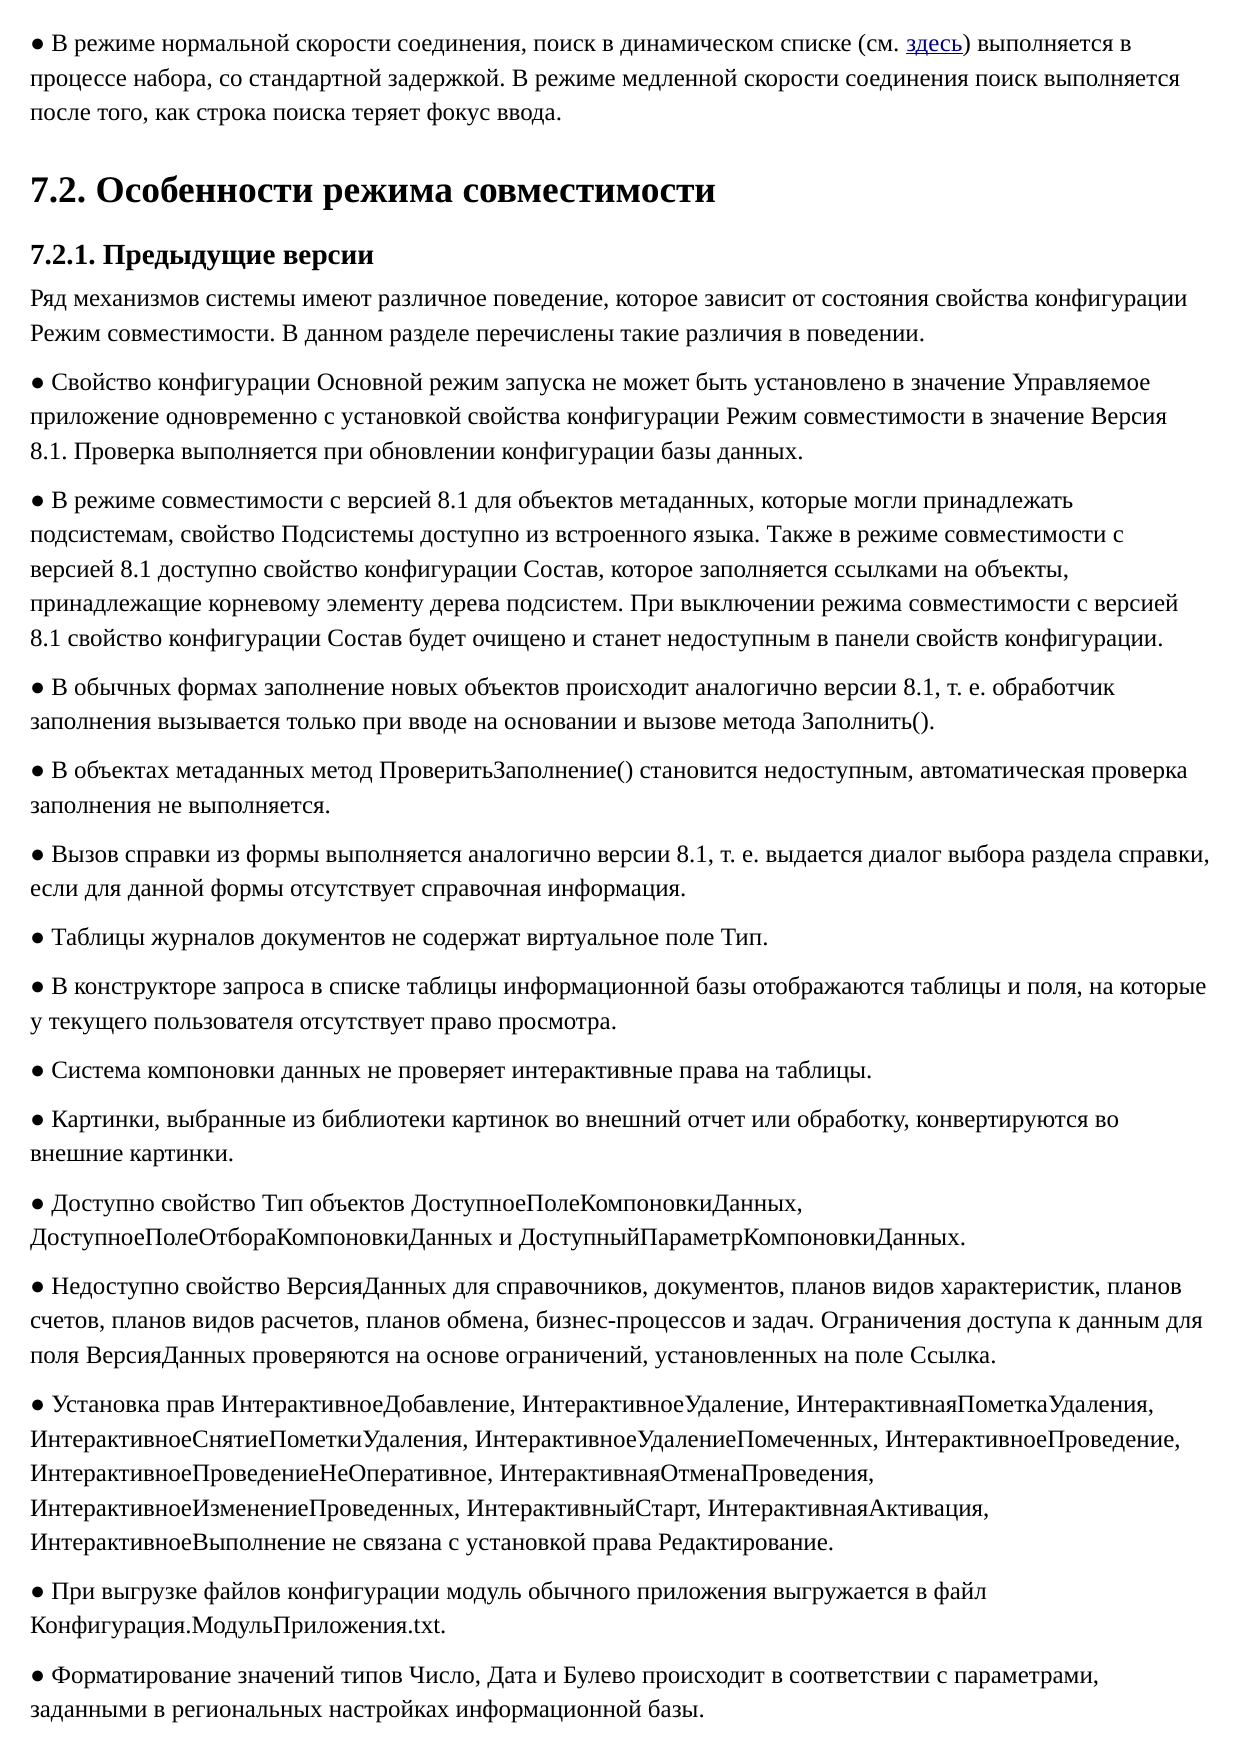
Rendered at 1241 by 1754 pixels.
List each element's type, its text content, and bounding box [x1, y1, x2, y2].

text ● В объектах метаданных метод ПроверитьЗаполнение() становится недоступным, автоматическая проверка заполнения не выполняется. [30, 755, 1211, 818]
text ● Свойство конфигурации Основной режим запуска не может быть установлено в значение Управляемое приложение одновременно с установкой свойства конфигурации Режим совместимости в значение Версия 8.1. Проверка выполняется при обновлении конфигурации базы данных. [30, 367, 1211, 464]
text ● Доступно свойство Тип объектов ДоступноеПолеКомпоновкиДанных, ДоступноеПолеОтбораКомпоновкиДанных и ДоступныйПараметрКомпоновкиДанных. [30, 1188, 1211, 1251]
text Ряд механизмов системы имеют различное поведение, которое зависит от состояния свойства конфигурации Режим совместимости. В данном разделе перечислены такие различия в поведении. [30, 283, 1211, 346]
text ● Таблицы журналов документов не содержат виртуальное поле Тип. [30, 922, 1211, 951]
text ● Форматирование значений типов Число, Дата и Булево происходит в соответствии с параметрами, заданными в региональных настройках информационной базы. [30, 1660, 1211, 1723]
text ● Вызов справки из формы выполняется аналогично версии 8.1, т. е. выдается диалог выбора раздела справки, если для данной формы отсутствует справочная информация. [30, 839, 1211, 902]
text ● Система компоновки данных не проверяет интерактивные права на таблицы. [30, 1055, 1211, 1084]
text ● При выгрузке файлов конфигурации модуль обычного приложения выгружается в файл Конфигурация.МодульПриложения.txt. [30, 1576, 1211, 1639]
text ● В обычных формах заполнение новых объектов происходит аналогично версии 8.1, т. е. обработчик заполнения вызывается только при вводе на основании и вызове метода Заполнить(). [30, 672, 1211, 735]
text ● Недоступно свойство ВерсияДанных для справочников, документов, планов видов характеристик, планов счетов, планов видов расчетов, планов обмена, бизнес-процессов и задач. Ограничения доступа к данным для поля ВерсияДанных проверяются на основе ограничений, установленных на поле Ссылка. [30, 1271, 1211, 1369]
text ● Установка прав ИнтерактивноеДобавление, ИнтерактивноеУдаление, ИнтерактивнаяПометкаУдаления, ИнтерактивноеСнятиеПометкиУдаления, ИнтерактивноеУдалениеПомеченных, ИнтерактивноеПроведение, ИнтерактивноеПроведениеНеОперативное, ИнтерактивнаяОтменаПроведения, ИнтерактивноеИзменениеПроведенных, ИнтерактивныйСтарт, ИнтерактивнаяАктивация, ИнтерактивноеВыполнение не связана с установкой права Редактирование. [30, 1389, 1211, 1556]
text ● В режиме нормальной скорости соединения, поиск в динамическом списке (см. здесь) выполняется в процессе набора, со стандартной задержкой. В режиме медленной скорости соединения поиск выполняется после того, как строка поиска теряет фокус ввода. [30, 28, 1211, 126]
text ● Картинки, выбранные из библиотеки картинок во внешний отчет или обработку, конвертируются во внешние картинки. [30, 1104, 1211, 1167]
subtitle 7.2. Особенности режима совместимости [30, 167, 1211, 210]
text ● В конструкторе запроса в списке таблицы информационной базы отображаются таблицы и поля, на которые у текущего пользователя отсутствует право просмотра. [30, 971, 1211, 1035]
subtitle 7.2.1. Предыдущие версии [30, 237, 1211, 271]
text ● В режиме совместимости с версией 8.1 для объектов метаданных, которые могли принадлежать подсистемам, свойство Подсистемы доступно из встроенного языка. Также в режиме совместимости с версией 8.1 доступно свойство конфигурации Состав, которое заполняется ссылками на объекты, принадлежащие корневому элементу дерева подсистем. При выключении режима совместимости с версией 8.1 свойство конфигурации Состав будет очищено и станет недоступным в панели свойств конфигурации. [30, 485, 1211, 651]
